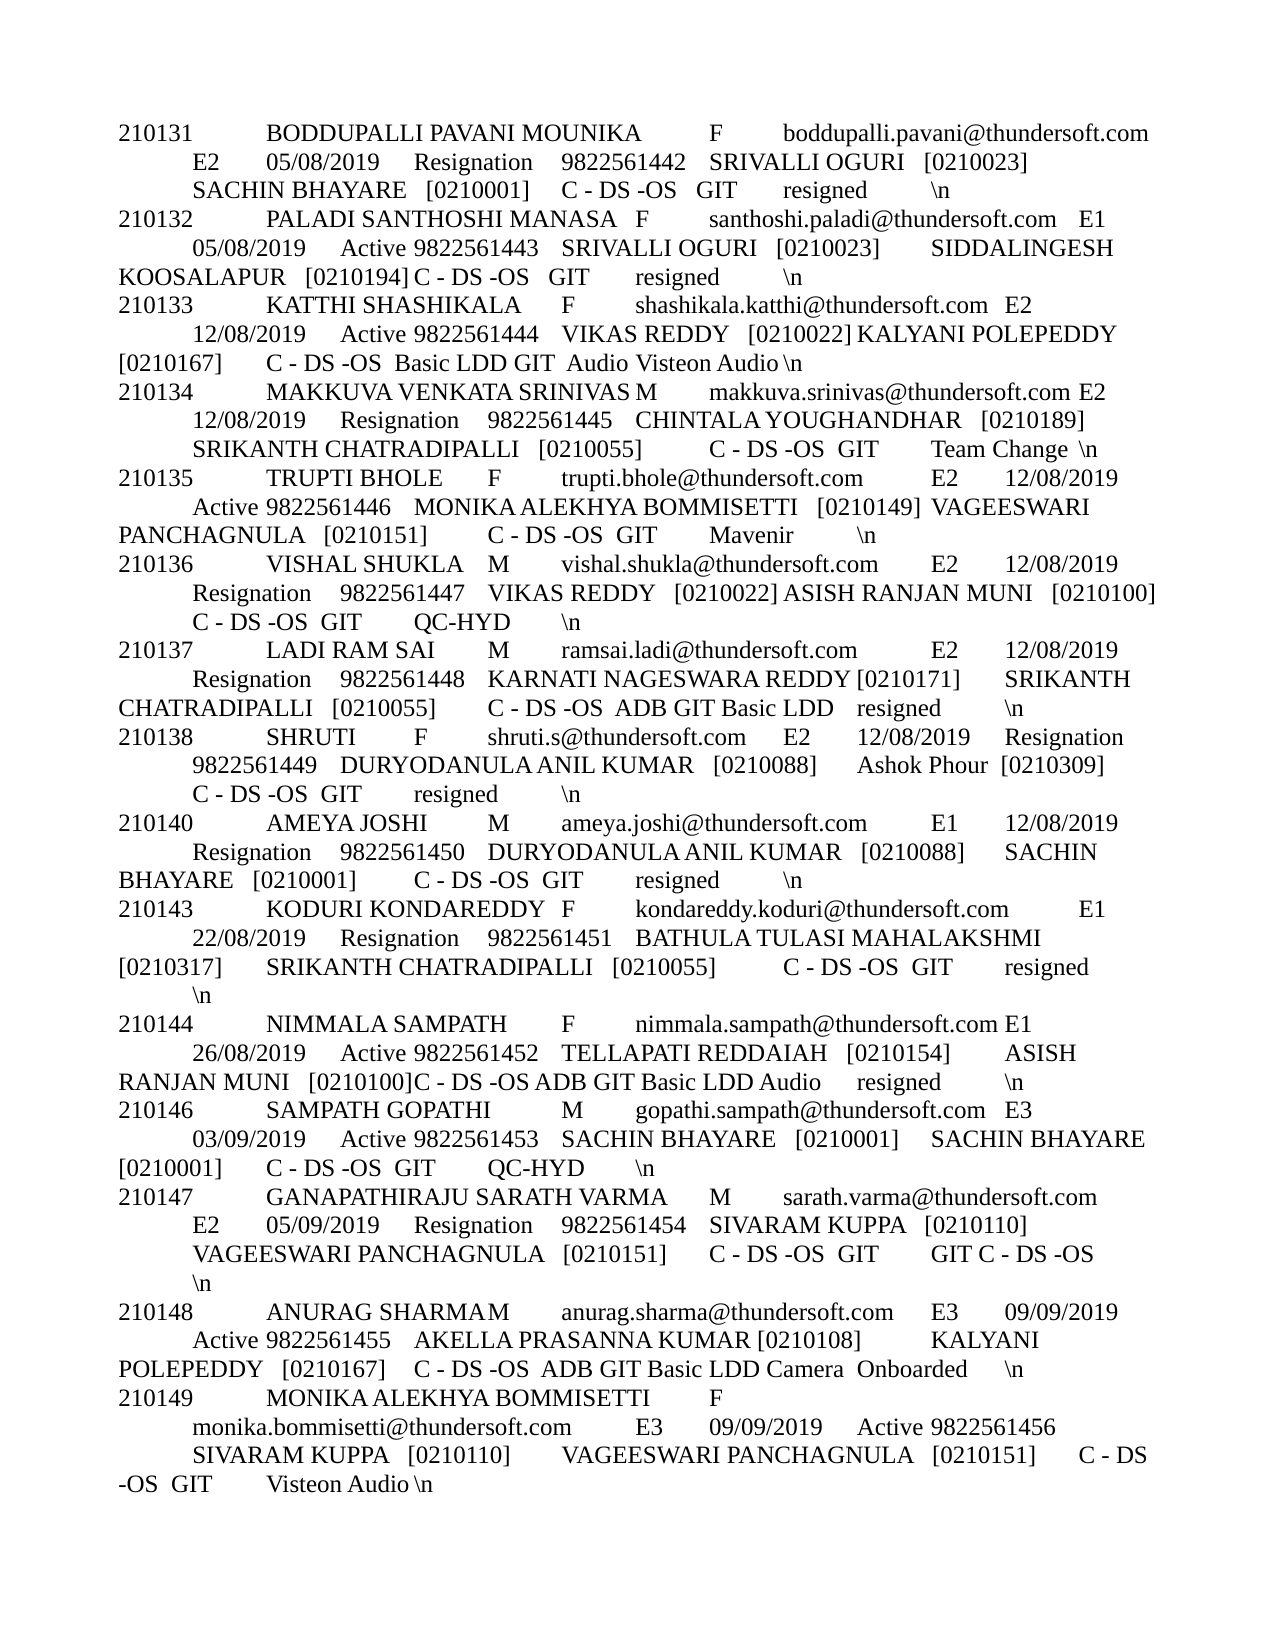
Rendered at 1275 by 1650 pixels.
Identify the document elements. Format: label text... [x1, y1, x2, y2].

text 210144 NIMMALA SAMPATH F nimmala.sampath@thundersoft.com E1 26/08/2019 Active 9822561452 TELLAPATI REDDAIAH [0210154] ASISH RANJAN MUNI [0210100] C - DS -OS ADB GIT Basic LDD Audio resigned \n [118, 1009, 1157, 1096]
text 210148 ANURAG SHARMA M anurag.sharma@thundersoft.com E3 09/09/2019 Active 9822561455 AKELLA PRASANNA KUMAR [0210108] KALYANI POLEPEDDY [0210167] C - DS -OS ADB GIT Basic LDD Camera Onboarded \n [118, 1297, 1157, 1383]
text 210135 TRUPTI BHOLE F trupti.bhole@thundersoft.com E2 12/08/2019 Active 9822561446 MONIKA ALEKHYA BOMMISETTI [0210149] VAGEESWARI PANCHAGNULA [0210151] C - DS -OS GIT Mavenir \n [118, 463, 1157, 549]
text 210140 AMEYA JOSHI M ameya.joshi@thundersoft.com E1 12/08/2019 Resignation 9822561450 DURYODANULA ANIL KUMAR [0210088] SACHIN BHAYARE [0210001] C - DS -OS GIT resigned \n [118, 808, 1157, 894]
text 210149 MONIKA ALEKHYA BOMMISETTI F monika.bommisetti@thundersoft.com E3 09/09/2019 Active 9822561456 SIVARAM KUPPA [0210110] VAGEESWARI PANCHAGNULA [0210151] C - DS -OS GIT Visteon Audio \n [118, 1383, 1157, 1498]
text 210147 GANAPATHIRAJU SARATH VARMA M sarath.varma@thundersoft.com E2 05/09/2019 Resignation 9822561454 SIVARAM KUPPA [0210110] VAGEESWARI PANCHAGNULA [0210151] C - DS -OS GIT GIT C - DS -OS \n [118, 1182, 1157, 1297]
text 210134 MAKKUVA VENKATA SRINIVAS M makkuva.srinivas@thundersoft.com E2 12/08/2019 Resignation 9822561445 CHINTALA YOUGHANDHAR [0210189] SRIKANTH CHATRADIPALLI [0210055] C - DS -OS GIT Team Change \n [118, 377, 1157, 463]
text 210146 SAMPATH GOPATHI M gopathi.sampath@thundersoft.com E3 03/09/2019 Active 9822561453 SACHIN BHAYARE [0210001] SACHIN BHAYARE [0210001] C - DS -OS GIT QC-HYD \n [118, 1096, 1157, 1182]
text 210137 LADI RAM SAI M ramsai.ladi@thundersoft.com E2 12/08/2019 Resignation 9822561448 KARNATI NAGESWARA REDDY [0210171] SRIKANTH CHATRADIPALLI [0210055] C - DS -OS ADB GIT Basic LDD resigned \n [118, 636, 1157, 722]
text 210132 PALADI SANTHOSHI MANASA F santhoshi.paladi@thundersoft.com E1 05/08/2019 Active 9822561443 SRIVALLI OGURI [0210023] SIDDALINGESH KOOSALAPUR [0210194] C - DS -OS GIT resigned \n [118, 204, 1157, 291]
text 210138 SHRUTI F shruti.s@thundersoft.com E2 12/08/2019 Resignation 9822561449 DURYODANULA ANIL KUMAR [0210088] Ashok Phour [0210309] C - DS -OS GIT resigned \n [118, 722, 1157, 808]
text 210133 KATTHI SHASHIKALA F shashikala.katthi@thundersoft.com E2 12/08/2019 Active 9822561444 VIKAS REDDY [0210022] KALYANI POLEPEDDY [0210167] C - DS -OS Basic LDD GIT Audio Visteon Audio \n [118, 291, 1157, 377]
text 210143 KODURI KONDAREDDY F kondareddy.koduri@thundersoft.com E1 22/08/2019 Resignation 9822561451 BATHULA TULASI MAHALAKSHMI [0210317] SRIKANTH CHATRADIPALLI [0210055] C - DS -OS GIT resigned \n [118, 894, 1157, 1009]
text 210131 BODDUPALLI PAVANI MOUNIKA F boddupalli.pavani@thundersoft.com E2 05/08/2019 Resignation 9822561442 SRIVALLI OGURI [0210023] SACHIN BHAYARE [0210001] C - DS -OS GIT resigned \n [118, 118, 1157, 204]
text 210136 VISHAL SHUKLA M vishal.shukla@thundersoft.com E2 12/08/2019 Resignation 9822561447 VIKAS REDDY [0210022] ASISH RANJAN MUNI [0210100] C - DS -OS GIT QC-HYD \n [118, 549, 1157, 636]
